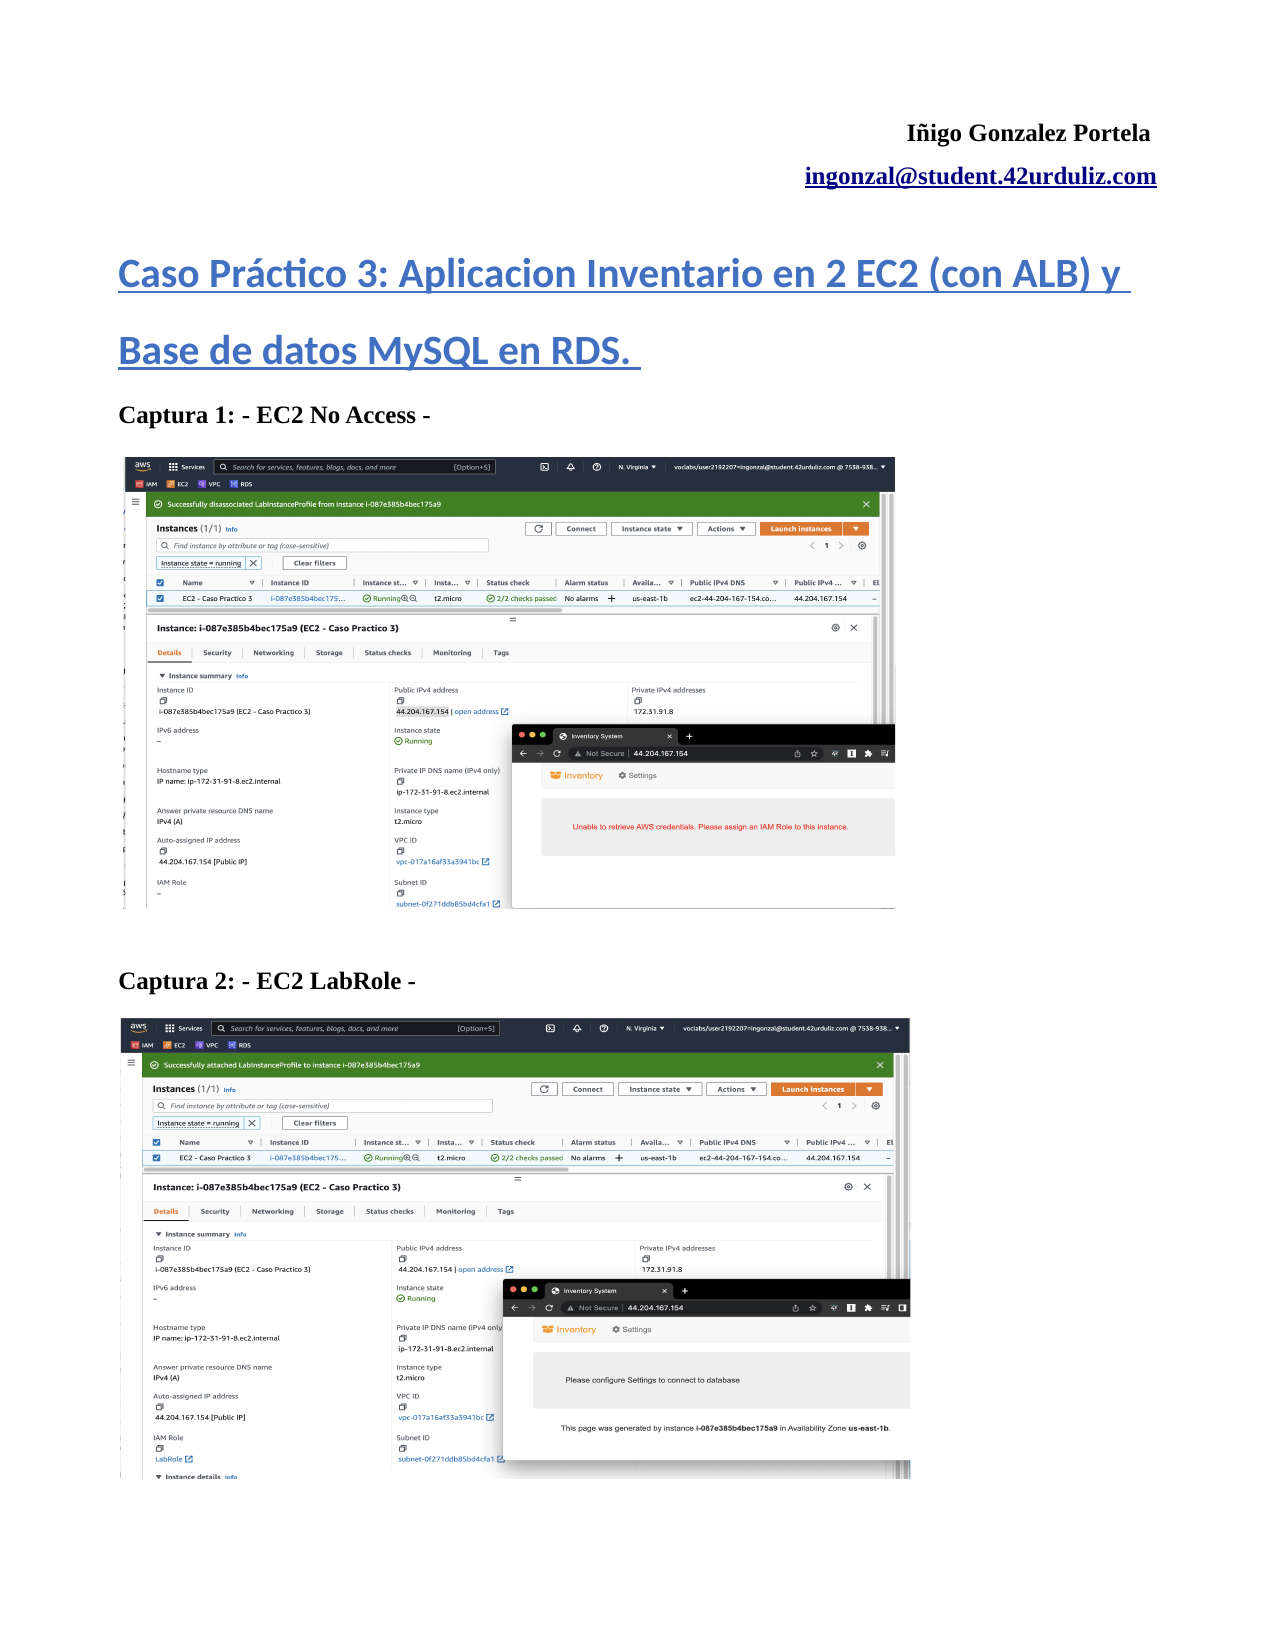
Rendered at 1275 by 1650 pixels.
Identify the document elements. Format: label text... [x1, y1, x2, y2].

picture [123, 457, 896, 909]
text Captura 1: - EC2 No Access - [118, 400, 1157, 429]
text ingonzal@student.42urduliz.com [118, 161, 1157, 190]
text Iñigo Gonzalez Portela [118, 118, 1157, 147]
text Captura 2: - EC2 LabRole - [118, 966, 1157, 994]
text Caso Práctico 3: Aplicacion Inventario en 2 EC2 (con ALB) y Base de datos MySQL en RDS. [118, 247, 1157, 374]
picture [120, 1018, 911, 1479]
